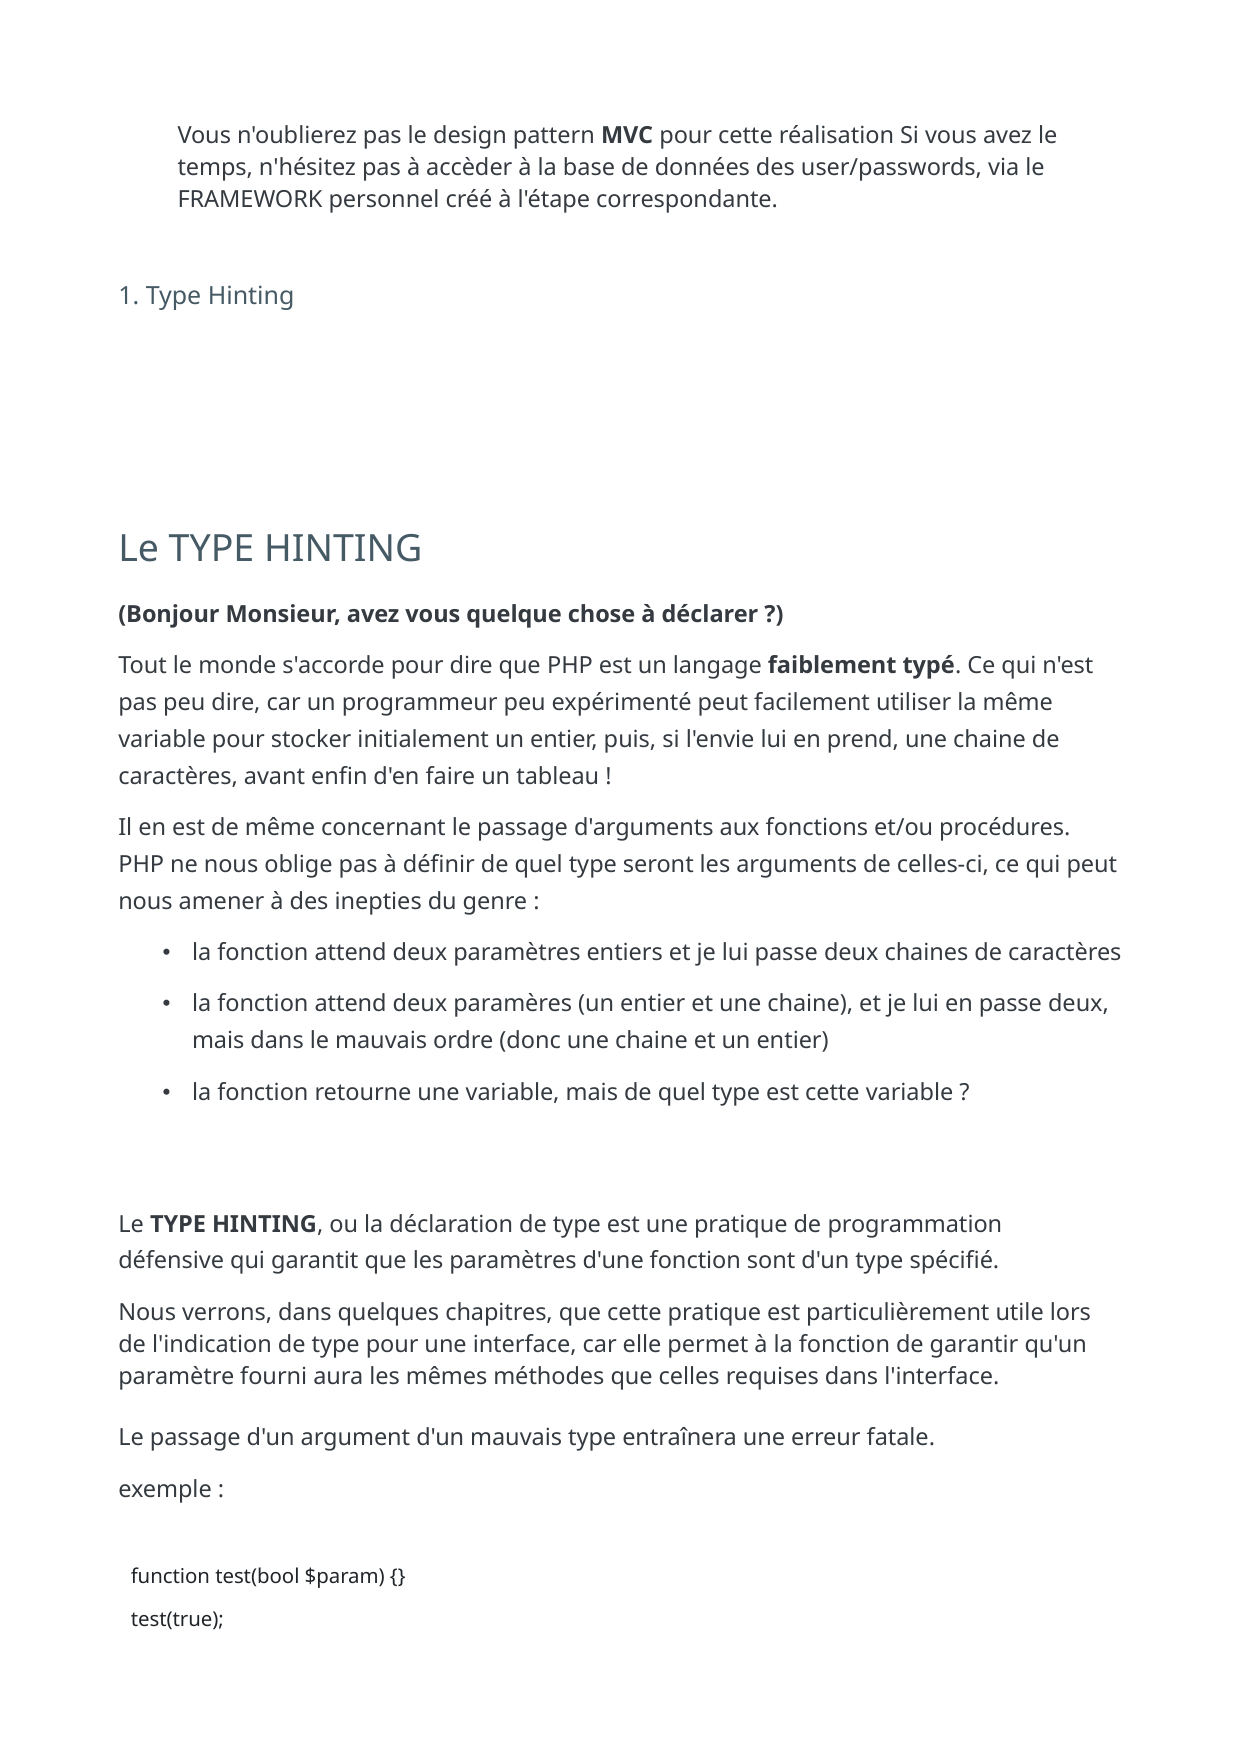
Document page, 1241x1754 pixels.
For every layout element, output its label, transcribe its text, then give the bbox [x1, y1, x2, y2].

text Nous verrons, dans quelques chapitres, que cette pratique est particulièrement utile lors de l'indication de type pour une interface, car elle permet à la fonction de garantir qu'un paramètre fourni aura les mêmes méthodes que celles requises dans l'interface. [118, 1295, 1122, 1391]
list la fonction attend deux paramères (un entier et une chaine), et je lui en passe deux, mais dans le mauvais ordre (donc une chaine et un entier) [162, 987, 1122, 1055]
text Le passage d'un argument d'un mauvais type entraînera une erreur fatale. [118, 1421, 1122, 1453]
text test(true); [118, 1604, 1122, 1632]
subtitle Le TYPE HINTING [118, 522, 1122, 573]
list la fonction retourne une variable, mais de quel type est cette variable ? [162, 1075, 1122, 1107]
text (Bonjour Monsieur, avez vous quelque chose à déclarer ?) [118, 597, 1122, 629]
text 1. Type Hinting [118, 243, 1122, 311]
text Le TYPE HINTING, ou la déclaration de type est une pratique de programmation défensive qui garantit que les paramètres d'une fonction sont d'un type spécifié. [118, 1207, 1122, 1276]
text Tout le monde s'accorde pour dire que PHP est un langage faiblement typé. Ce qui n'est pas peu dire, car un programmeur peu expérimenté peut facilement utiliser la même variable pour stocker initialement un entier, puis, si l'envie lui en prend, une chaine de caractères, avant enfin d'en faire un tableau ! [118, 649, 1122, 791]
list la fonction attend deux paramètres entiers et je lui passe deux chaines de caractères [162, 935, 1122, 967]
text Vous n'oublierez pas le design pattern MVC pour cette réalisation Si vous avez le temps, n'hésitez pas à accèder à la base de données des user/passwords, via le FRAMEWORK personnel créé à l'étape correspondante. [177, 118, 1063, 214]
text exemple : [118, 1472, 1122, 1504]
text Il en est de même concernant le passage d'arguments aux fonctions et/ou procédures. PHP ne nous oblige pas à définir de quel type seront les arguments de celles-ci, ce qui peut nous amener à des inepties du genre : [118, 810, 1122, 916]
text function test(bool $param) {} [118, 1562, 1122, 1589]
